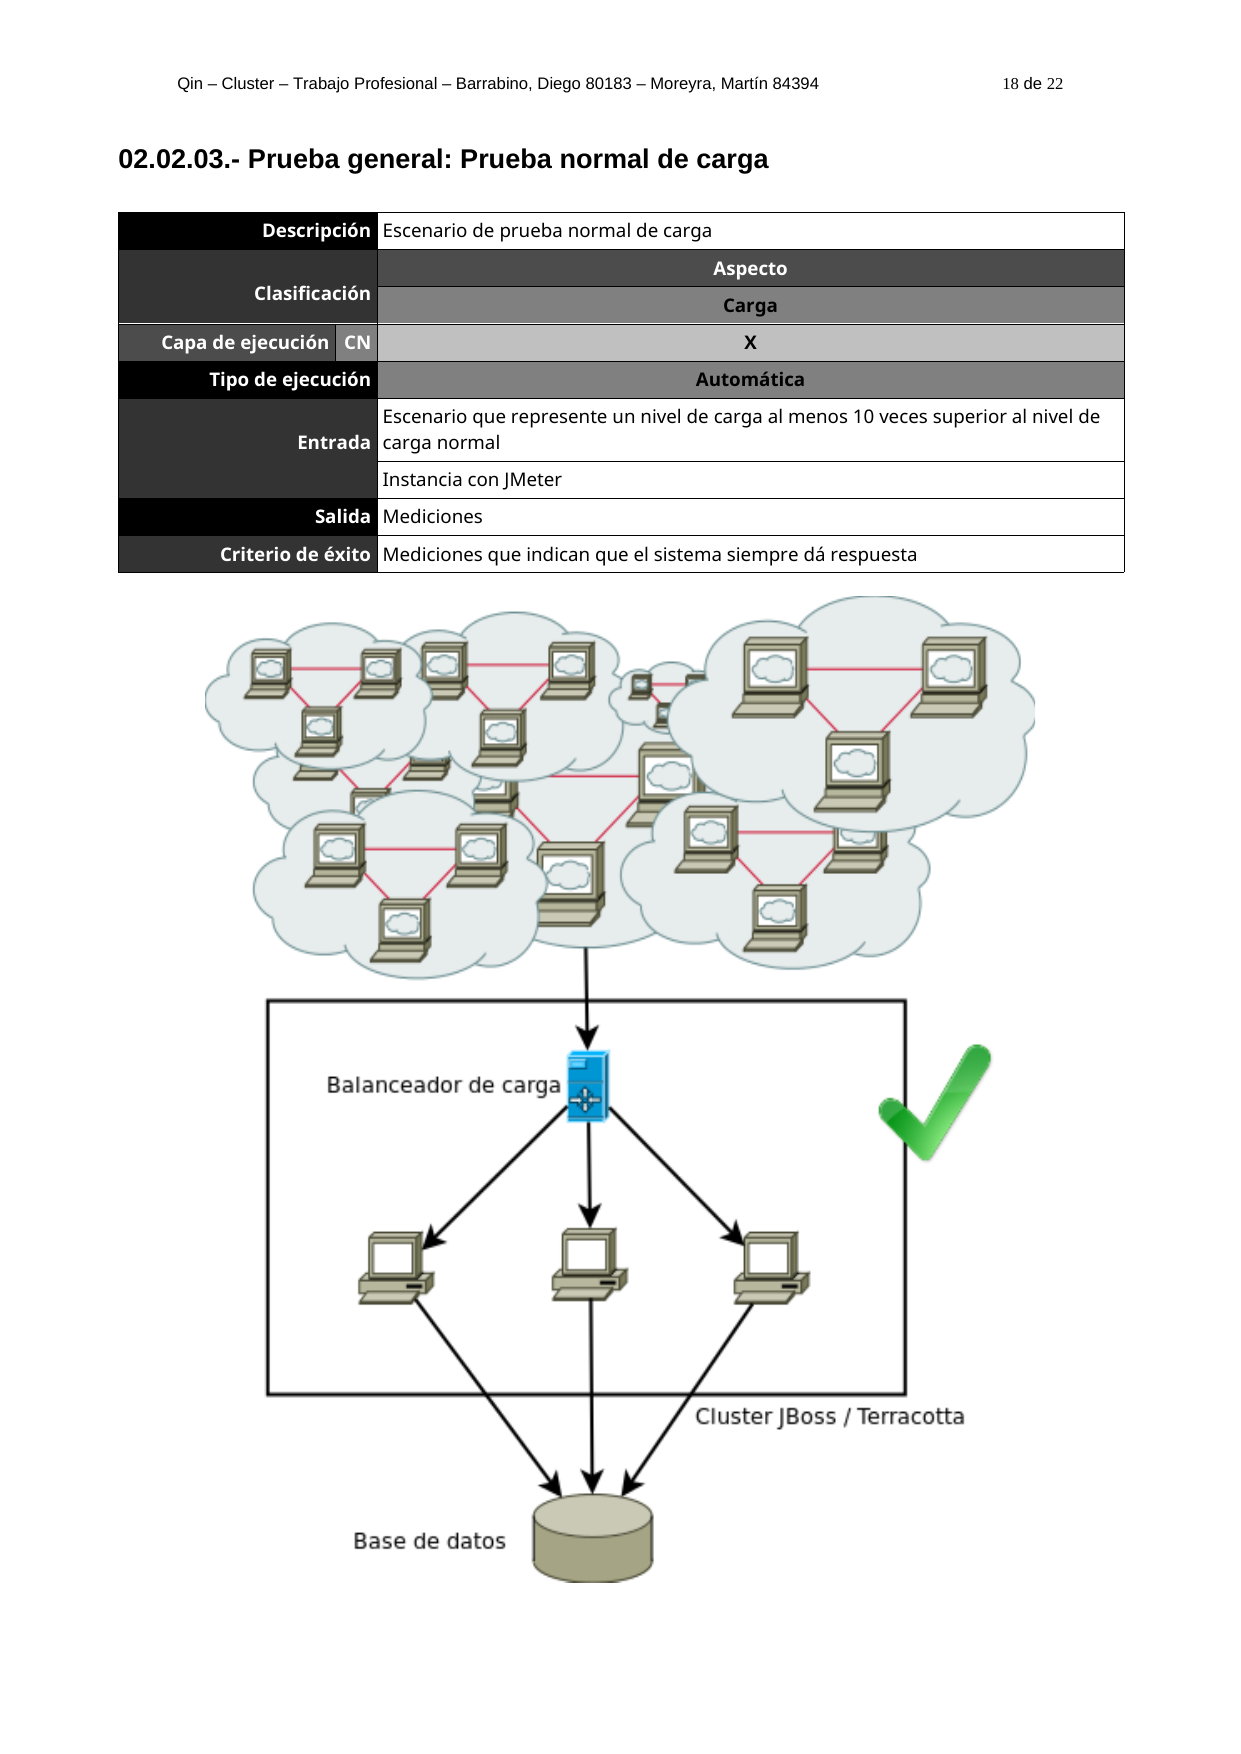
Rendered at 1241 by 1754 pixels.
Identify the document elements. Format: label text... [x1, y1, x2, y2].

table_cell Criterio de éxito [119, 536, 377, 572]
picture [205, 596, 1036, 1583]
table_cell Capa de ejecución [119, 325, 335, 361]
table_cell Mediciones [378, 499, 1124, 535]
table_header Escenario de prueba normal de carga [378, 213, 1124, 249]
table_cell Aspecto [378, 250, 1124, 286]
table_cell Entrada [119, 399, 377, 498]
table_cell Clasificación [119, 250, 377, 323]
subtitle 02.02.03.- Prueba general: Prueba normal de carga [118, 143, 1122, 174]
table_cell Instancia con JMeter [378, 462, 1124, 498]
table_cell X [378, 325, 1124, 361]
table_cell Automática [378, 362, 1124, 398]
table_cell Mediciones que indican que el sistema siempre dá respuesta [378, 536, 1124, 572]
table_cell Carga [378, 287, 1124, 323]
table_cell Tipo de ejecución [119, 362, 377, 398]
table_cell Escenario que represente un nivel de carga al menos 10 veces superior al nivel de carga normal [378, 399, 1124, 461]
table_header Descripción [119, 213, 377, 249]
table_cell CN [336, 325, 377, 361]
table_cell Salida [119, 499, 377, 535]
